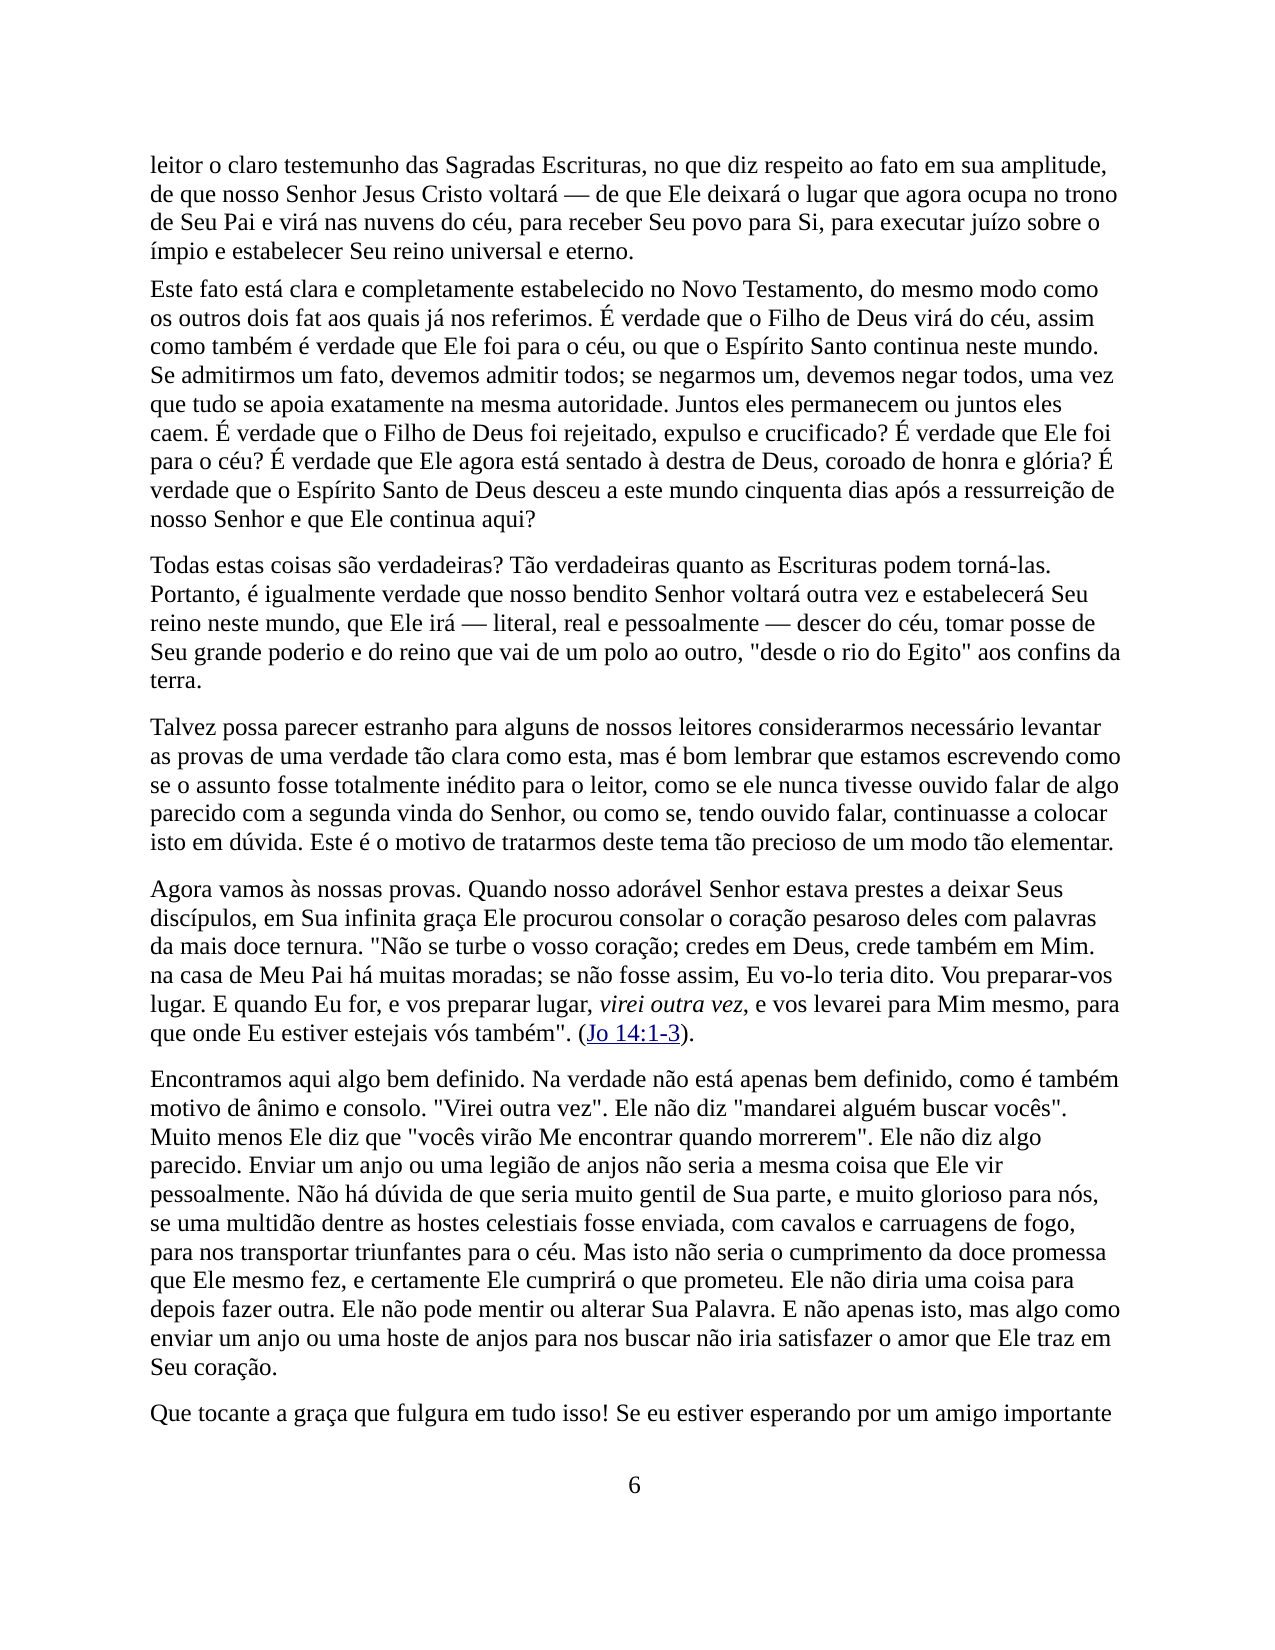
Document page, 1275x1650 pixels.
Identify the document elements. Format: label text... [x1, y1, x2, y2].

text Todas estas coisas são verdadeiras? Tão verdadeiras quanto as Escrituras podem torná-las. Portanto, é igualmente verdade que nosso bendito Senhor voltará outra vez e estabelecerá Seu reino neste mundo, que Ele irá — literal, real e pessoalmente — descer do céu, tomar posse de Seu grande poderio e do reino que vai de um polo ao outro, "desde o rio do Egito" aos confins da terra. [150, 551, 1125, 694]
text Agora vamos às nossas provas. Quando nosso adorável Senhor estava prestes a deixar Seus discípulos, em Sua infinita graça Ele procurou consolar o coração pesaroso deles com palavras da mais doce ternura. "Não se turbe o vosso coração; credes em Deus, crede também em Mim. na casa de Meu Pai há muitas moradas; se não fosse assim, Eu vo-lo teria dito. Vou preparar-vos lugar. E quando Eu for, e vos preparar lugar, virei outra vez, e vos levarei para Mim mesmo, para que onde Eu estiver estejais vós também". (Jo 14:1-3). [150, 874, 1125, 1046]
text Talvez possa parecer estranho para alguns de nossos leitores considerarmos necessário levantar as provas de uma verdade tão clara como esta, mas é bom lembrar que estamos escrevendo como se o assunto fosse totalmente inédito para o leitor, como se ele nunca tivesse ouvido falar de algo parecido com a segunda vinda do Senhor, ou como se, tendo ouvido falar, continuasse a colocar isto em dúvida. Este é o motivo de tratarmos deste tema tão precioso de um modo tão elementar. [150, 712, 1125, 856]
text leitor o claro testemunho das Sagradas Escrituras, no que diz respeito ao fato em sua amplitude, de que nosso Senhor Jesus Cristo voltará — de que Ele deixará o lugar que agora ocupa no trono de Seu Pai e virá nas nuvens do céu, para receber Seu povo para Si, para executar juízo sobre o ímpio e estabelecer Seu reino universal e eterno. [150, 150, 1125, 265]
text Encontramos aqui algo bem definido. Na verdade não está apenas bem definido, como é também motivo de ânimo e consolo. "Virei outra vez". Ele não diz "mandarei alguém buscar vocês". Muito menos Ele diz que "vocês virão Me encontrar quando morrerem". Ele não diz algo parecido. Enviar um anjo ou uma legião de anjos não seria a mesma coisa que Ele vir pessoalmente. Não há dúvida de que seria muito gentil de Sua parte, e muito glorioso para nós, se uma multidão dentre as hostes celestiais fosse enviada, com cavalos e carruagens de fogo, para nos transportar triunfantes para o céu. Mas isto não seria o cumprimento da doce promessa que Ele mesmo fez, e certamente Ele cumprirá o que prometeu. Ele não diria uma coisa para depois fazer outra. Ele não pode mentir ou alterar Sua Palavra. E não apenas isto, mas algo como enviar um anjo ou uma hoste de anjos para nos buscar não iria satisfazer o amor que Ele traz em Seu coração. [150, 1064, 1125, 1381]
text Este fato está clara e completamente estabelecido no Novo Testamento, do mesmo modo como os outros dois fat aos quais já nos referimos. É verdade que o Filho de Deus virá do céu, assim como também é verdade que Ele foi para o céu, ou que o Espírito Santo continua neste mundo. Se admitirmos um fato, devemos admitir todos; se negarmos um, devemos negar todos, uma vez que tudo se apoia exatamente na mesma autoridade. Juntos eles permanecem ou juntos eles caem. É verdade que o Filho de Deus foi rejeitado, expulso e crucificado? É verdade que Ele foi para o céu? É verdade que Ele agora está sentado à destra de Deus, coroado de honra e glória? É verdade que o Espírito Santo de Deus desceu a este mundo cinquenta dias após a ressurreição de nosso Senhor e que Ele continua aqui? [150, 274, 1125, 533]
text Que tocante a graça que fulgura em tudo isso! Se eu estiver esperando por um amigo importante [150, 1398, 1125, 1427]
